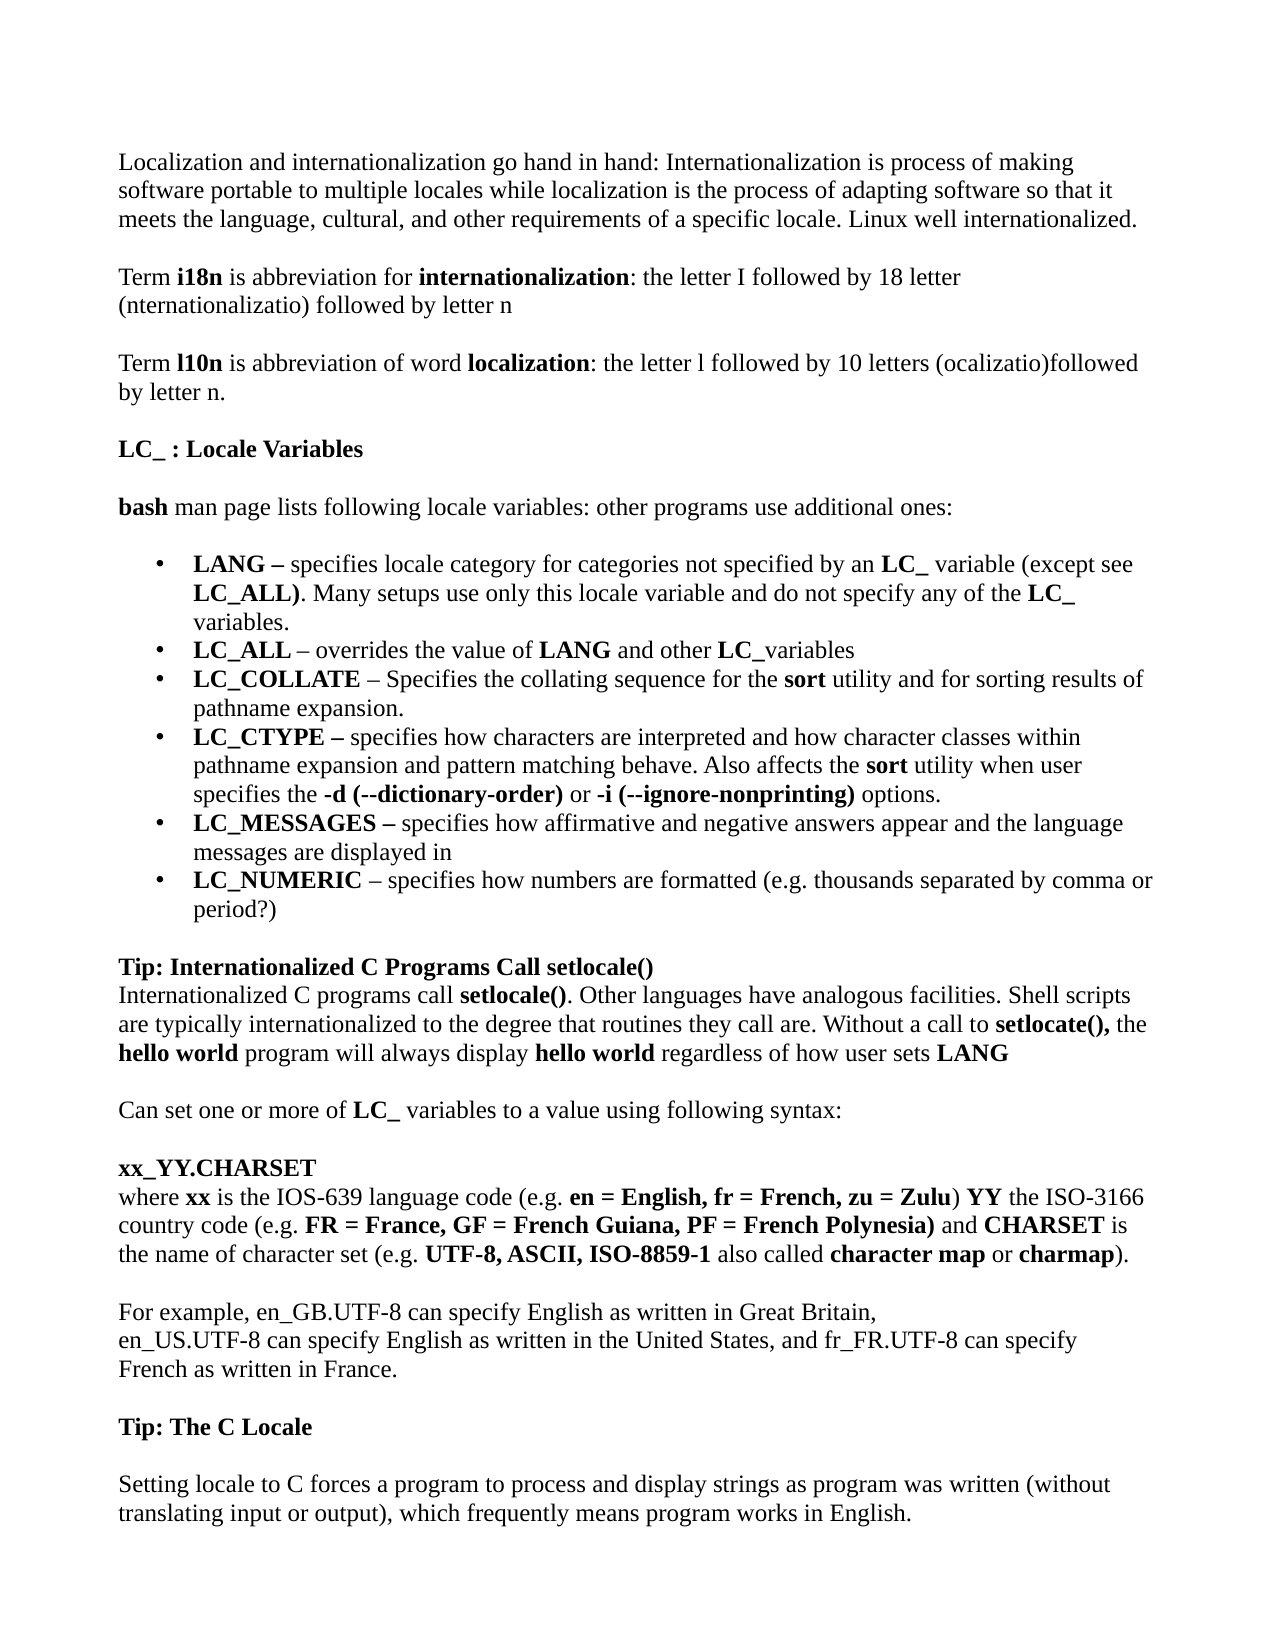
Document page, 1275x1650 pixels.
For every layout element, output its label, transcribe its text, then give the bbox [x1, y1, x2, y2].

list LC_MESSAGES – specifies how affirmative and negative answers appear and the language messages are displayed in [156, 808, 1157, 866]
text Tip: The C Locale [118, 1412, 1157, 1441]
text French as written in France. [118, 1354, 1157, 1383]
text Internationalized C programs call setlocale(). Other languages have analogous facilities. Shell scripts are typically internationalized to the degree that routines they call are. Without a call to setlocate(), the hello world program will always display hello world regardless of how user sets LANG [118, 981, 1157, 1067]
list LC_COLLATE – Specifies the collating sequence for the sort utility and for sorting results of pathname expansion. [156, 664, 1157, 722]
text Setting locale to C forces a program to process and display strings as program was written (without translating input or output), which frequently means program works in English. [118, 1469, 1157, 1527]
text bash man page lists following locale variables: other programs use additional ones: [118, 492, 1157, 521]
text Term i18n is abbreviation for internationalization: the letter I followed by 18 letter (nternationalizatio) followed by letter n [118, 262, 1157, 319]
text Can set one or more of LC_ variables to a value using following syntax: [118, 1096, 1157, 1124]
text LC_ : Locale Variables [118, 434, 1157, 463]
text xx_YY.CHARSET [118, 1153, 1157, 1182]
text Term l10n is abbreviation of word localization: the letter l followed by 10 letters (ocalizatio)followed by letter n. [118, 348, 1157, 406]
text For example, en_GB.UTF-8 can specify English as written in Great Britain, [118, 1297, 1157, 1326]
list LC_ALL – overrides the value of LANG and other LC_variables [156, 636, 1157, 664]
list LC_CTYPE – specifies how characters are interpreted and how character classes within pathname expansion and pattern matching behave. Also affects the sort utility when user specifies the -d (--dictionary-order) or -i (--ignore-nonprinting) options. [156, 722, 1157, 808]
text en_US.UTF-8 can specify English as written in the United States, and fr_FR.UTF-8 can specify [118, 1326, 1157, 1354]
list LANG – specifies locale category for categories not specified by an LC_ variable (except see LC_ALL). Many setups use only this locale variable and do not specify any of the LC_ variables. [156, 549, 1157, 636]
text where xx is the IOS-639 language code (e.g. en = English, fr = French, zu = Zulu) YY the ISO-3166 country code (e.g. FR = France, GF = French Guiana, PF = French Polynesia) and CHARSET is the name of character set (e.g. UTF-8, ASCII, ISO-8859-1 also called character map or charmap). [118, 1182, 1157, 1268]
text Localization and internationalization go hand in hand: Internationalization is process of making software portable to multiple locales while localization is the process of adapting software so that it meets the language, cultural, and other requirements of a specific locale. Linux well internationalized. [118, 147, 1157, 233]
list LC_NUMERIC – specifies how numbers are formatted (e.g. thousands separated by comma or period?) [156, 866, 1157, 923]
text Tip: Internationalized C Programs Call setlocale() [118, 952, 1157, 981]
